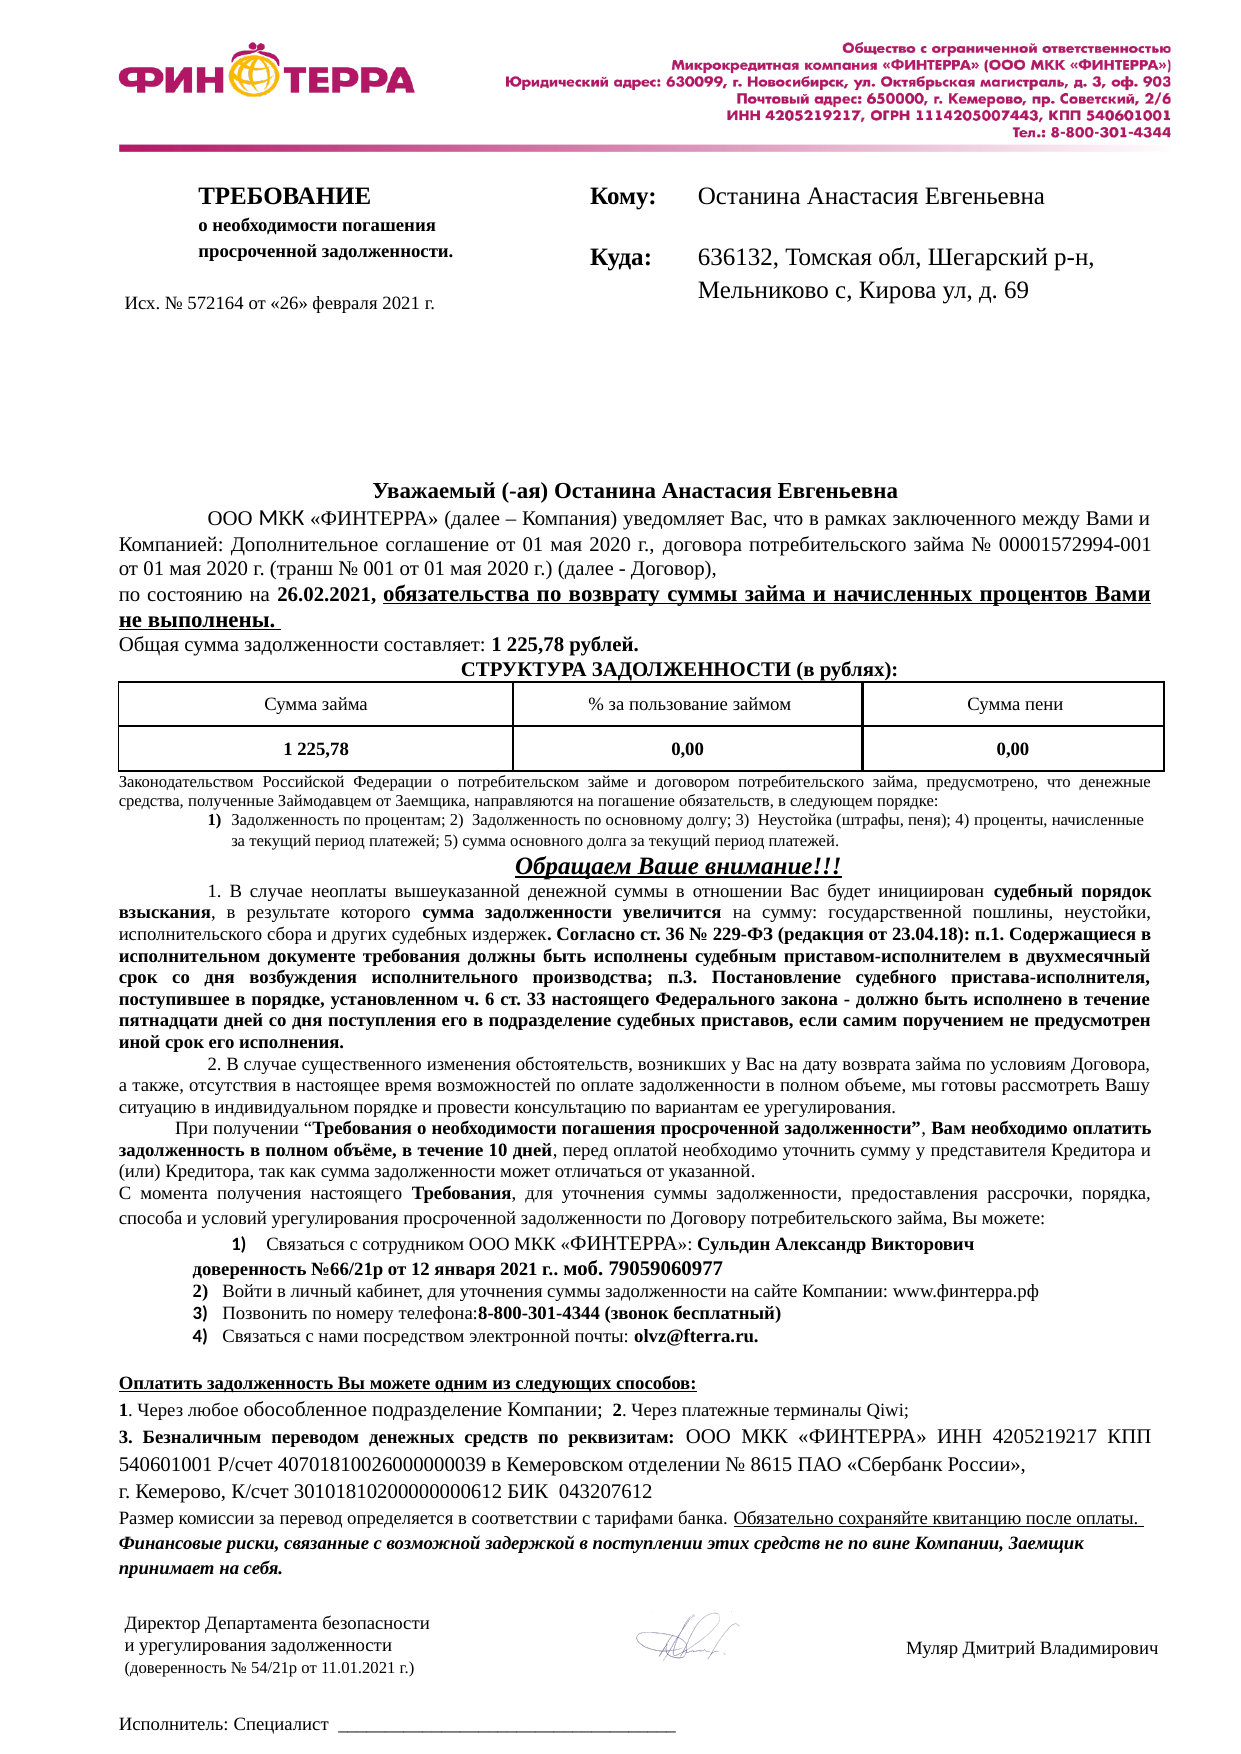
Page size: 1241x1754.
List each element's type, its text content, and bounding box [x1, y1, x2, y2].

table_header ТРЕБОВАНИЕ о необходимости погашения просроченной задолженности. Исх. № 572164 от «26» февраля 2021 г. [119, 175, 584, 398]
text СТРУКТУРА ЗАДОЛЖЕННОСТИ (в рублях): [118, 656, 1152, 681]
table_header Останина Анастасия Евгеньевна [692, 175, 1116, 236]
text Общая сумма задолженности составляет: 1 225,78 рублей. [118, 632, 1152, 656]
text Исполнитель: Специалист ____________________________________ [118, 1713, 1152, 1735]
list Позвонить по номеру телефона:8-800-301-4344 (звонок бесплатный) [192, 1301, 1152, 1324]
text Законодательством Российской Федерации о потребительском займе и договором потребительского займа, предусмотрено, что денежные средства, полученные Займодавцем от Заемщика, направляются на погашение обязательств, в следующем порядке: [118, 772, 1152, 810]
text 1. В случае неоплаты вышеуказанной денежной суммы в отношении Вас будет инициирован судебный порядок взыскания, в результате которого сумма задолженности увеличится на сумму: государственной пошлины, неустойки, исполнительского сбора и других судебных издержек. Согласно ст. 36 № 229-ФЗ (редакция от 23.04.18): п.1. Содержащиеся в исполнительном документе требования должны быть исполнены судебным приставом-исполнителем в двухмесячный срок со дня возбуждения исполнительного производства; п.3. Постановление судебного пристава-исполнителя, поступившее в порядке, установленном ч. 6 ст. 33 настоящего Федерального закона - должно быть исполнено в течение пятнадцати дней со дня поступления его в подразделение судебных приставов, если самим поручением не предусмотрен иной срок его исполнения. [118, 880, 1152, 1052]
table_header % за пользование займом [514, 683, 861, 725]
text 1. Через любое обособленное подразделение Компании; 2. Через платежные терминалы Qiwi; [118, 1397, 1152, 1421]
picture [635, 1611, 742, 1662]
table_cell 0,00 [514, 727, 861, 769]
table_header Кому: [584, 175, 692, 236]
table_cell 0,00 [864, 727, 1163, 769]
text Уважаемый (-ая) Останина Анастасия Евгеньевна [118, 477, 1152, 503]
table_cell 636132, Томская обл, Шегарский р-н, Мельниково с, Кирова ул, д. 69 [692, 236, 1116, 398]
list Связаться с нами посредством электронной почты: olvz@fterra.ru. [192, 1324, 1152, 1347]
list Связаться с сотрудником ООО МКК «ФИНТЕРРА»: Сульдин Александр Викторович [193, 1231, 1152, 1256]
text С момента получения настоящего Требования, для уточнения суммы задолженности, предоставления рассрочки, порядка, способа и условий урегулирования просроченной задолженности по Договору потребительского займа, Вы можете: [118, 1182, 1152, 1228]
text доверенность №66/21р от 12 января 2021 г.. моб. 79059060977 [192, 1256, 1152, 1279]
text г. Кемерово, К/счет 30101810200000000612 БИК 043207612 [118, 1479, 1152, 1503]
table_header Муляр Дмитрий Владимирович [807, 1606, 1164, 1688]
text 3. Безналичным переводом денежных средств по реквизитам: ООО МКК «ФИНТЕРРА» ИНН 4205219217 КПП 540601001 Р/счет 40701810026000000039 в Кемеровском отделении № 8615 ПАО «Сбербанк России», [118, 1424, 1152, 1476]
table_header [1116, 175, 1169, 398]
picture [118, 42, 1171, 152]
text по состоянию на 26.02.2021, обязательства по возврату суммы займа и начисленных процентов Вами не выполнены. [118, 580, 1152, 632]
text 2. В случае существенного изменения обстоятельств, возникших у Вас на дату возврата займа по условиям Договора, а также, отсутствия в настоящее время возможностей по оплате задолженности в полном объеме, мы готовы рассмотреть Вашу ситуацию в индивидуальном порядке и провести консультацию по вариантам ее урегулирования. [118, 1052, 1152, 1117]
text ООО МКК «ФИНТЕРРА» (далее – Компания) уведомляет Вас, что в рамках заключенного между Вами и Компанией: Дополнительное соглашение от 01 мая 2020 г., договора потребительского займа № 00001572994-001 от 01 мая 2020 г. (транш № 001 от 01 мая 2020 г.) (далее - Договор), [118, 503, 1152, 580]
table_header Директор Департамента безопасности и урегулирования задолженности (доверенность № 54/21р от 11.01.2021 г.) [119, 1606, 570, 1688]
table_header Сумма займа [119, 683, 512, 725]
text При получении “Требования о необходимости погашения просроченной задолженности”, Вам необходимо оплатить задолженность в полном объёме, в течение 10 дней, перед оплатой необходимо уточнить сумму у представителя Кредитора и (или) Кредитора, так как сумма задолженности может отличаться от указанной. [118, 1117, 1152, 1182]
table_header [570, 1606, 807, 1688]
table_header Сумма пени [864, 683, 1163, 725]
table_cell 1 225,78 [119, 727, 512, 769]
text Оплатить задолженность Вы можете одним из следующих способов: [118, 1372, 1152, 1393]
table_cell Куда: [584, 236, 692, 398]
list Войти в личный кабинет, для уточнения суммы задолженности на сайте Компании: www.финтерра.рф [163, 1279, 1152, 1301]
text Обращаем Ваше внимание!!! [118, 851, 1152, 880]
text Размер комиссии за перевод определяется в соответствии с тарифами банка. Обязательно сохраняйте квитанцию после оплаты. Финансовые риски, связанные с возможной задержкой в поступлении этих средств не по вине Компании, Заемщик принимает на себя. [118, 1507, 1152, 1578]
list Задолженность по процентам; 2) Задолженность по основному долгу; 3) Неустойка (штрафы, пеня); 4) проценты, начисленные за текущий период платежей; 5) сумма основного долга за текущий период платежей. [207, 810, 1152, 850]
